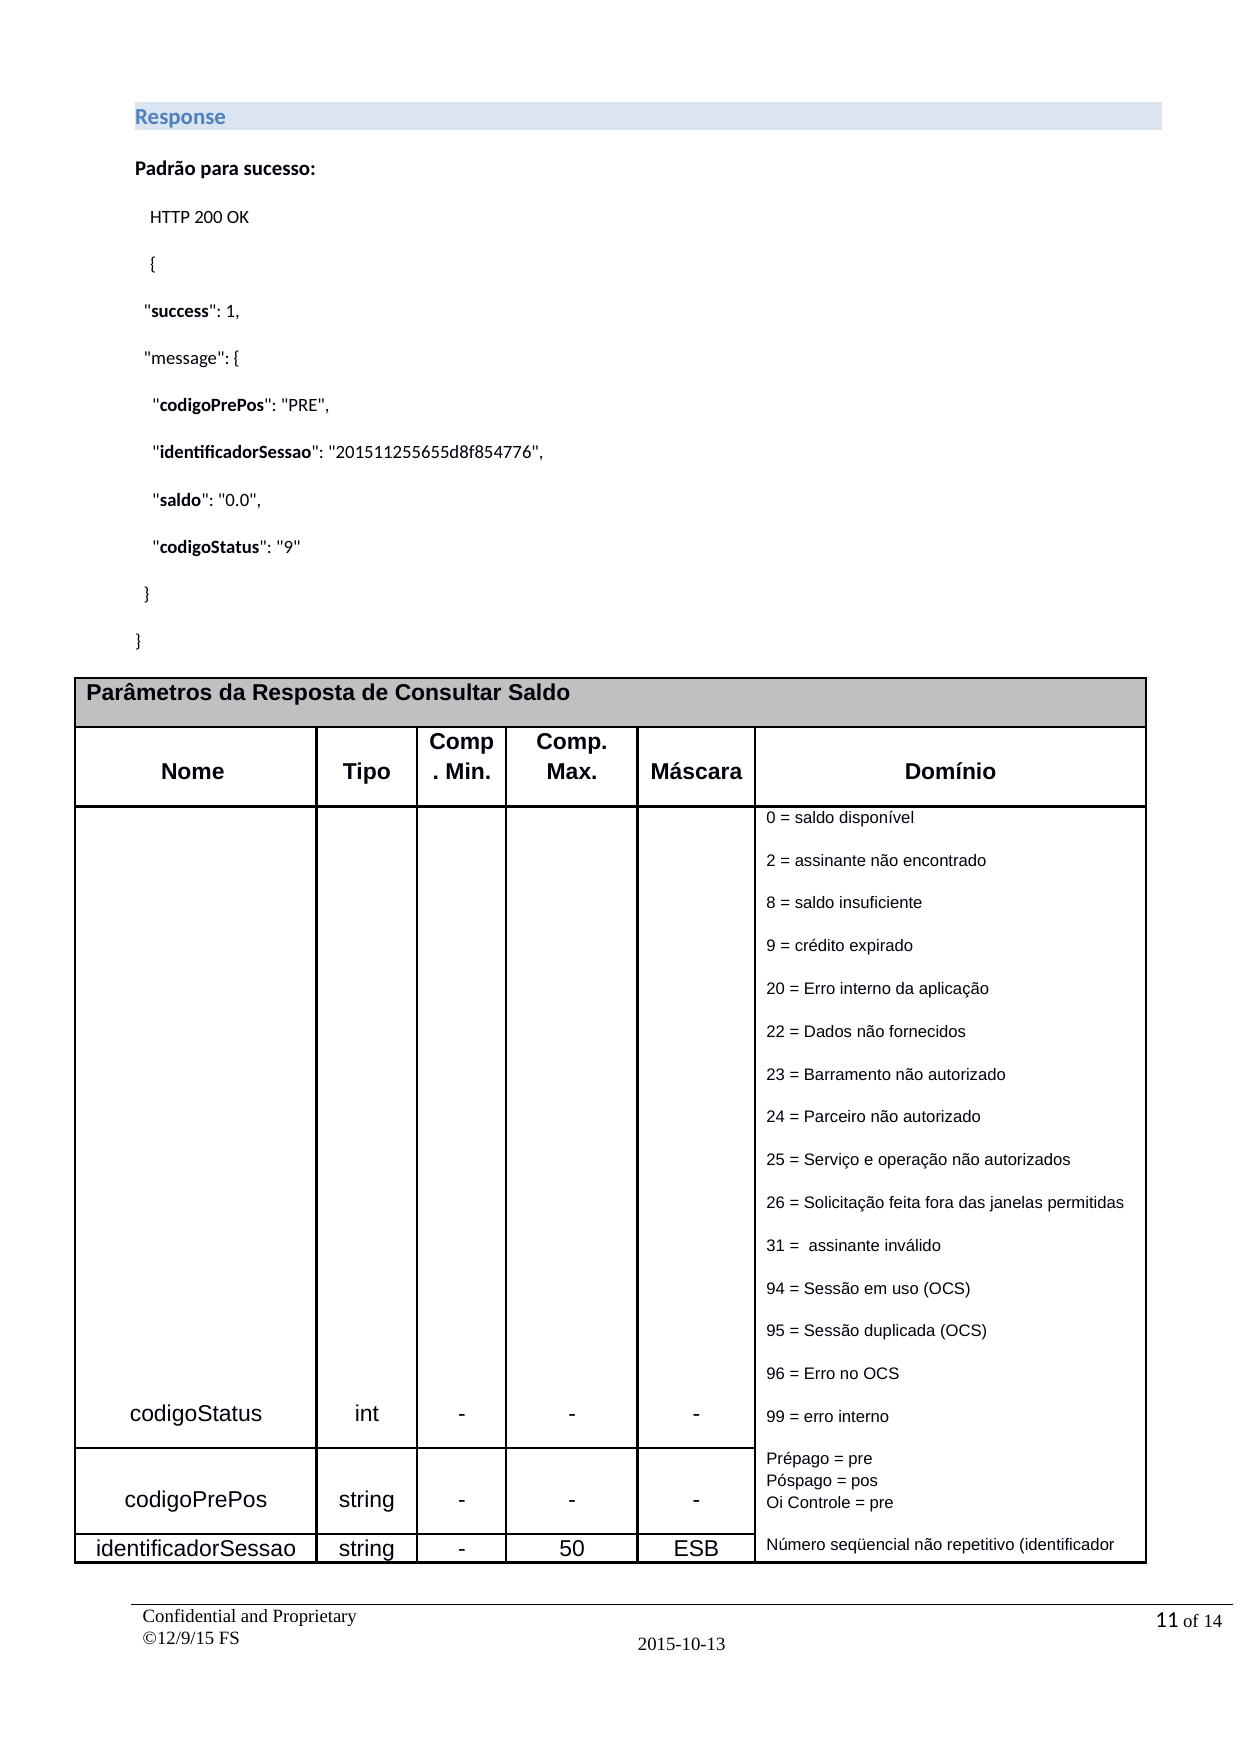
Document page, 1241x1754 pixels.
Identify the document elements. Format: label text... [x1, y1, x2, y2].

text "message": { [135, 346, 1162, 369]
table_cell identificadorSessao [76, 1535, 315, 1561]
table_cell Número seqüencial não repetitivo (identificador [756, 1533, 1145, 1561]
table_cell ESB [639, 1535, 754, 1561]
table_cell - [418, 1449, 505, 1533]
table_cell Tipo [318, 728, 416, 805]
table_cell - [507, 1449, 636, 1533]
table_header Parâmetros da Resposta de Consultar Saldo [76, 679, 1145, 726]
text "codigoStatus": "9" [135, 535, 1162, 558]
table_cell - [418, 808, 505, 1447]
table_cell - [418, 1535, 505, 1561]
table_cell - [639, 808, 754, 1447]
text "identificadorSessao": "201511255655d8f854776", [135, 441, 1162, 464]
table_cell Comp. Min. [418, 728, 505, 805]
table_cell - [639, 1449, 754, 1533]
table_cell codigoPrePos [76, 1449, 315, 1533]
text } [135, 629, 1162, 652]
text } [135, 582, 1162, 605]
text HTTP 200 OK [135, 205, 1162, 228]
table_cell codigoStatus [76, 808, 315, 1447]
table_cell Nome [76, 728, 315, 805]
table_cell string [318, 1449, 416, 1533]
text Response [135, 102, 1162, 130]
table_cell int [318, 808, 416, 1447]
text "saldo": "0.0", [135, 488, 1162, 511]
table_cell Máscara [639, 728, 754, 805]
text "codigoPrePos": "PRE", [135, 393, 1162, 416]
table_cell 0 = saldo disponível 2 = assinante não encontrado 8 = saldo insuficiente 9 = crédito expirado 20 = Erro interno da aplicação 22 = Dados não fornecidos 23 = Barramento não autorizado 24 = Parceiro não autorizado 25 = Serviço e operação não autorizados 26 = Solicitação feita fora das janelas permitidas 31 = assinante inválido 94 = Sessão em uso (OCS) 95 = Sessão duplicada (OCS) 96 = Erro no OCS 99 = erro interno [756, 808, 1145, 1447]
text Padrão para sucesso: [135, 155, 1162, 180]
text "success": 1, [135, 299, 1162, 322]
table_cell Prépago = pre Póspago = pos Oi Controle = pre [756, 1447, 1145, 1533]
table_cell 50 [507, 1535, 636, 1561]
table_cell Comp. Max. [507, 728, 636, 805]
table_cell Domínio [756, 728, 1145, 805]
table_cell - [507, 808, 636, 1447]
text { [135, 252, 1162, 275]
table_cell string [318, 1535, 416, 1561]
